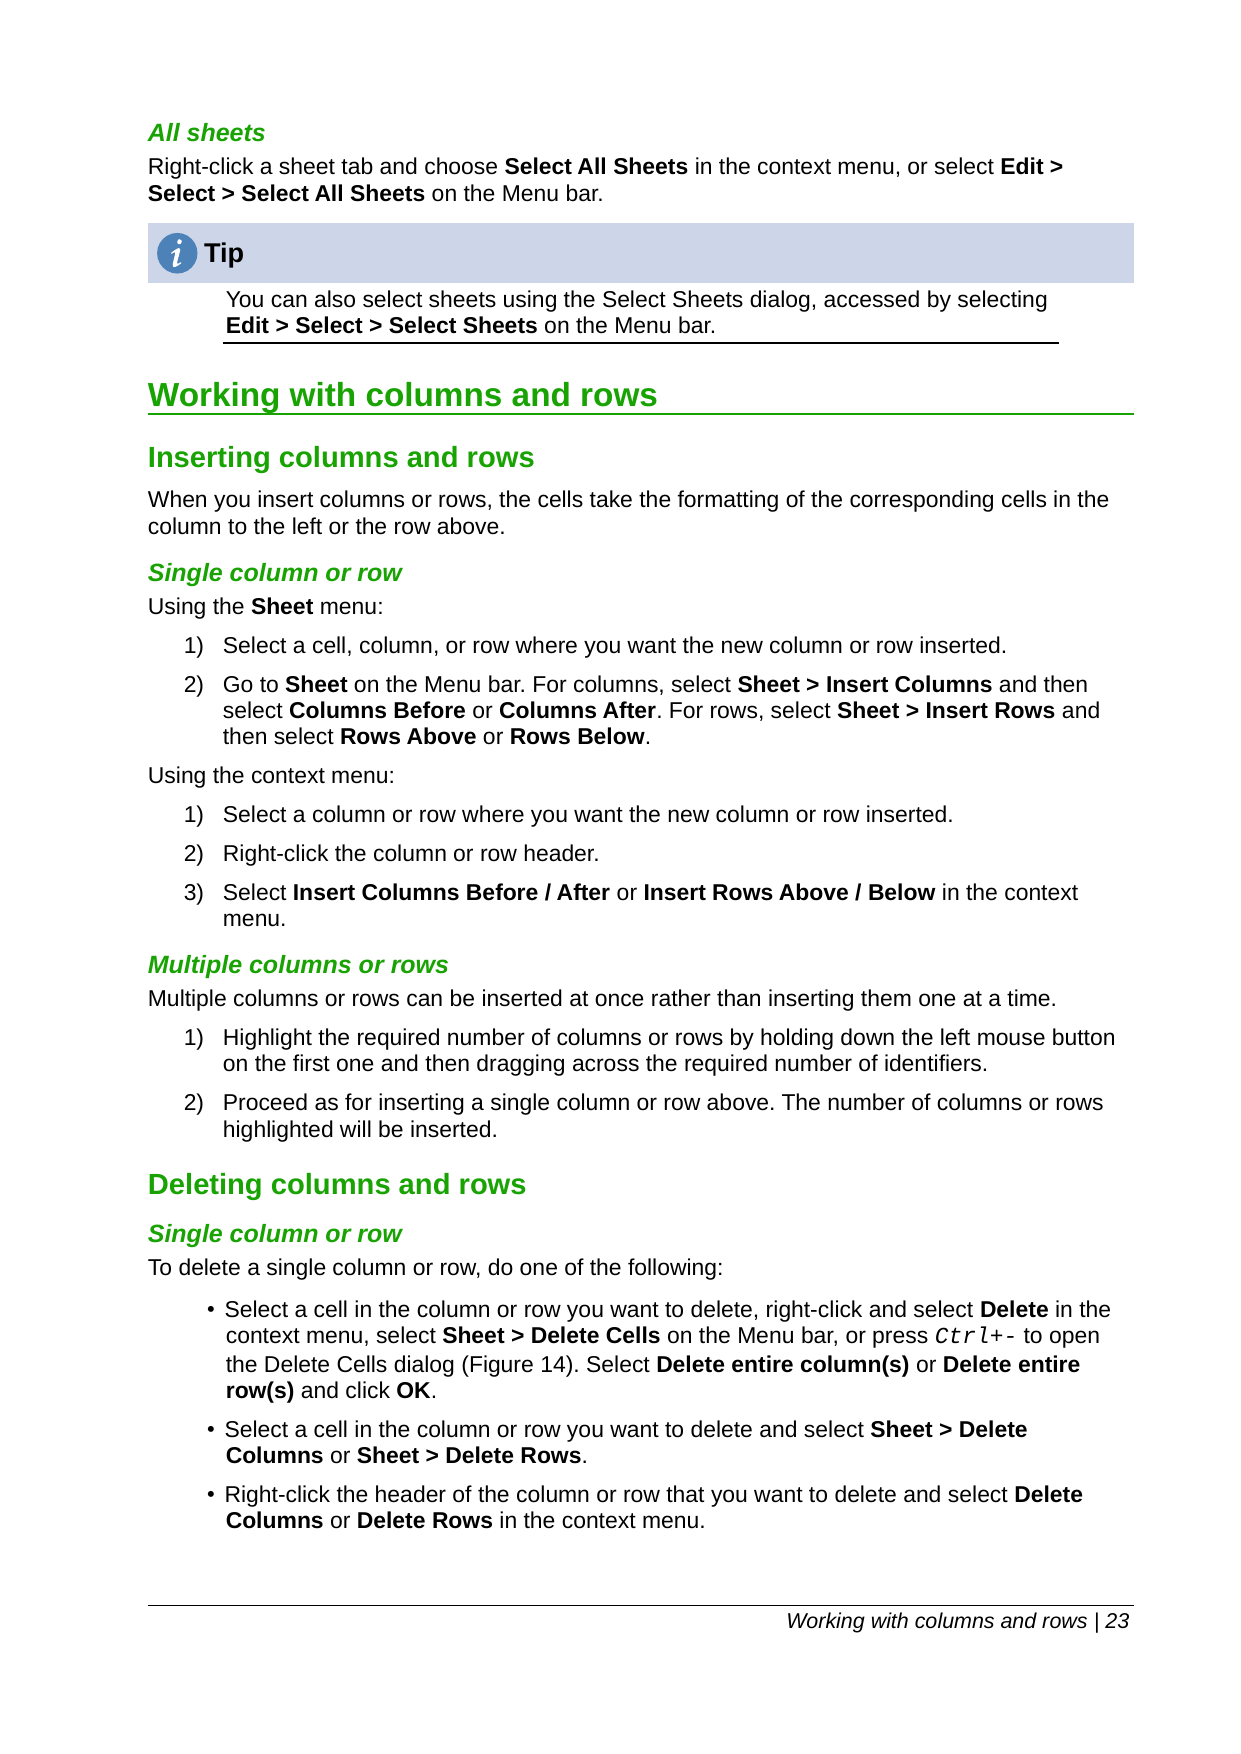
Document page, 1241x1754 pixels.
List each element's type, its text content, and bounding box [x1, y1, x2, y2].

list Select a cell in the column or row you want to delete, right-click and select Delete in the context menu, select Sheet > Delete Cells on the Menu bar, or press Ctrl+- to open the Delete Cells dialog (Figure 14). Select Delete entire column(s) or Delete entire row(s) and click OK. [204, 1293, 1134, 1403]
text Right-click a sheet tab and choose Select All Sheets in the context menu, or select Edit > Select > Select All Sheets on the Menu bar. [148, 153, 1134, 206]
subtitle Working with columns and rows [148, 375, 1134, 413]
list To delete a single column or row, do one of the following: [148, 1254, 1134, 1281]
list Proceed as for inserting a single column or row above. The number of columns or rows highlighted will be inserted. [204, 1089, 1134, 1142]
list Select a cell, column, or row where you want the new column or row inserted. [204, 632, 1134, 658]
subtitle Inserting columns and rows [148, 440, 1134, 474]
subtitle Tip [148, 223, 1134, 283]
list Multiple columns or rows can be inserted at once rather than inserting them one at a time. [148, 985, 1134, 1012]
list Select a column or row where you want the new column or row inserted. [204, 801, 1134, 827]
list Using the Sheet menu: [148, 593, 1134, 619]
list Right-click the column or row header. [204, 840, 1134, 866]
list Highlight the required number of columns or rows by holding down the left mouse button on the first one and then dragging across the required number of identifiers. [204, 1024, 1134, 1077]
list Select Insert Columns Before / After or Insert Rows Above / Below in the context menu. [204, 879, 1134, 931]
subtitle All sheets [148, 118, 1134, 147]
subtitle Single column or row [148, 1219, 1134, 1248]
text When you insert columns or rows, the cells take the formatting of the corresponding cells in the column to the left or the row above. [148, 486, 1134, 539]
subtitle Multiple columns or rows [148, 950, 1134, 979]
subtitle Deleting columns and rows [148, 1167, 1134, 1201]
text You can also select sheets using the Select Sheets dialog, accessed by selecting Edit > Select > Select Sheets on the Menu bar. [223, 283, 1059, 342]
list Using the context menu: [148, 762, 1134, 788]
list Go to Sheet on the Menu bar. For columns, select Sheet > Insert Columns and then select Columns Before or Columns After. For rows, select Sheet > Insert Rows and then select Rows Above or Rows Below. [204, 671, 1134, 750]
subtitle Single column or row [148, 558, 1134, 587]
list Right-click the header of the column or row that you want to delete and select Delete Columns or Delete Rows in the context menu. [204, 1478, 1134, 1537]
list Select a cell in the column or row you want to delete and select Sheet > Delete Columns or Sheet > Delete Rows. [204, 1413, 1134, 1469]
